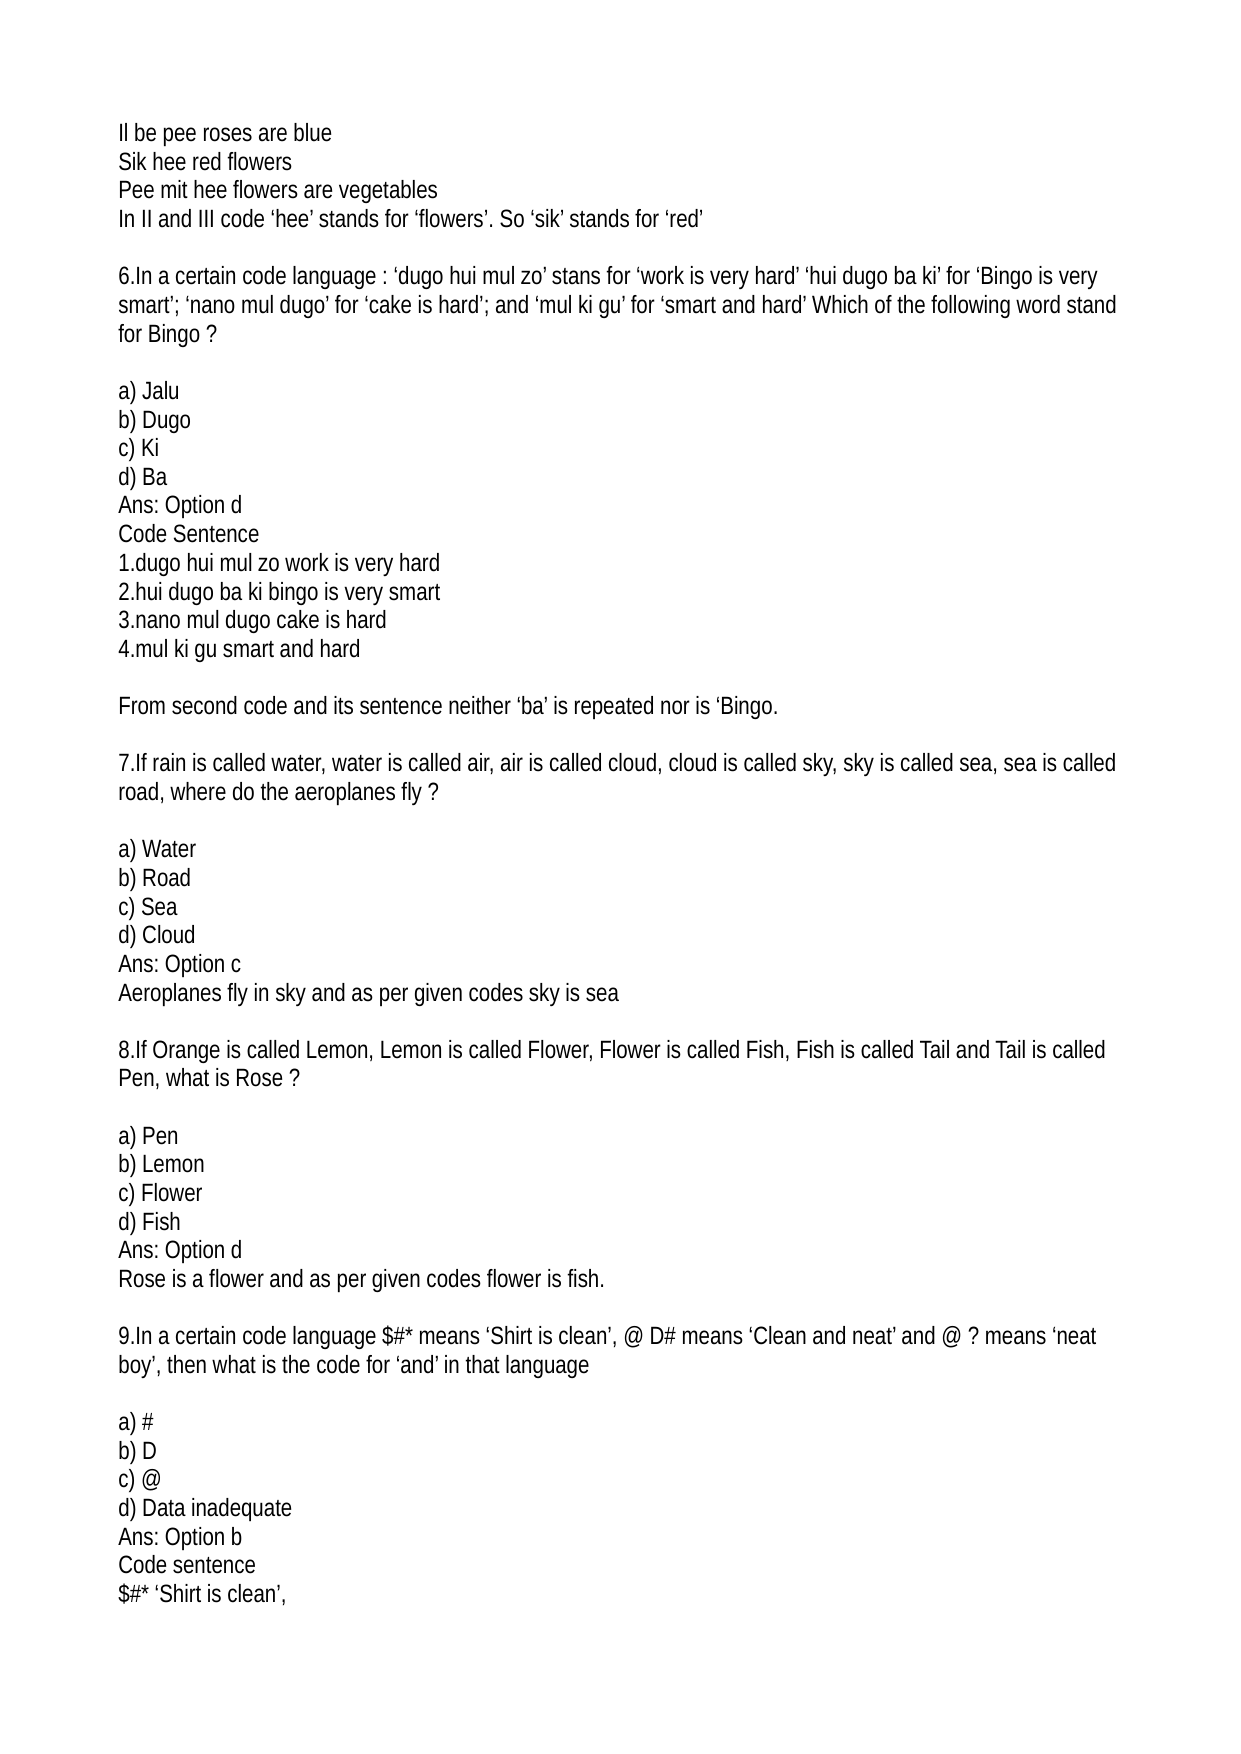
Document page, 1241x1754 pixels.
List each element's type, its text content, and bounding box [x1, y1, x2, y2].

text Il be pee roses are blue Sik hee red flowers Pee mit hee flowers are vegetables In II and III code ‘hee’ stands for ‘flowers’. So ‘sik’ stands for ‘red’ 6.In a certain code language : ‘dugo hui mul zo’ stans for ‘work is very hard’ ‘hui dugo ba ki’ for ‘Bingo is very smart’; ‘nano mul dugo’ for ‘cake is hard’; and ‘mul ki gu’ for ‘smart and hard’ Which of the following word stand for Bingo ? a) Jalu b) Dugo c) Ki d) Ba Ans: Option d Code Sentence 1.dugo hui mul zo work is very hard 2.hui dugo ba ki bingo is very smart 3.nano mul dugo cake is hard 4.mul ki gu smart and hard From second code and its sentence neither ‘ba’ is repeated nor is ‘Bingo. 7.If rain is called water, water is called air, air is called cloud, cloud is called sky, sky is called sea, sea is called road, where do the aeroplanes fly ? a) Water b) Road c) Sea d) Cloud Ans: Option c Aeroplanes fly in sky and as per given codes sky is sea 8.If Orange is called Lemon, Lemon is called Flower, Flower is called Fish, Fish is called Tail and Tail is called Pen, what is Rose ? a) Pen b) Lemon c) Flower d) Fish Ans: Option d Rose is a flower and as per given codes flower is fish. 9.In a certain code language $#* means ‘Shirt is clean’, @ D# means ‘Clean and neat’ and @ ? means ‘neat boy’, then what is the code for ‘and’ in that language a) # b) D c) @ d) Data inadequate Ans: Option b Code sentence $#* ‘Shirt is clean’, [118, 118, 1122, 1608]
